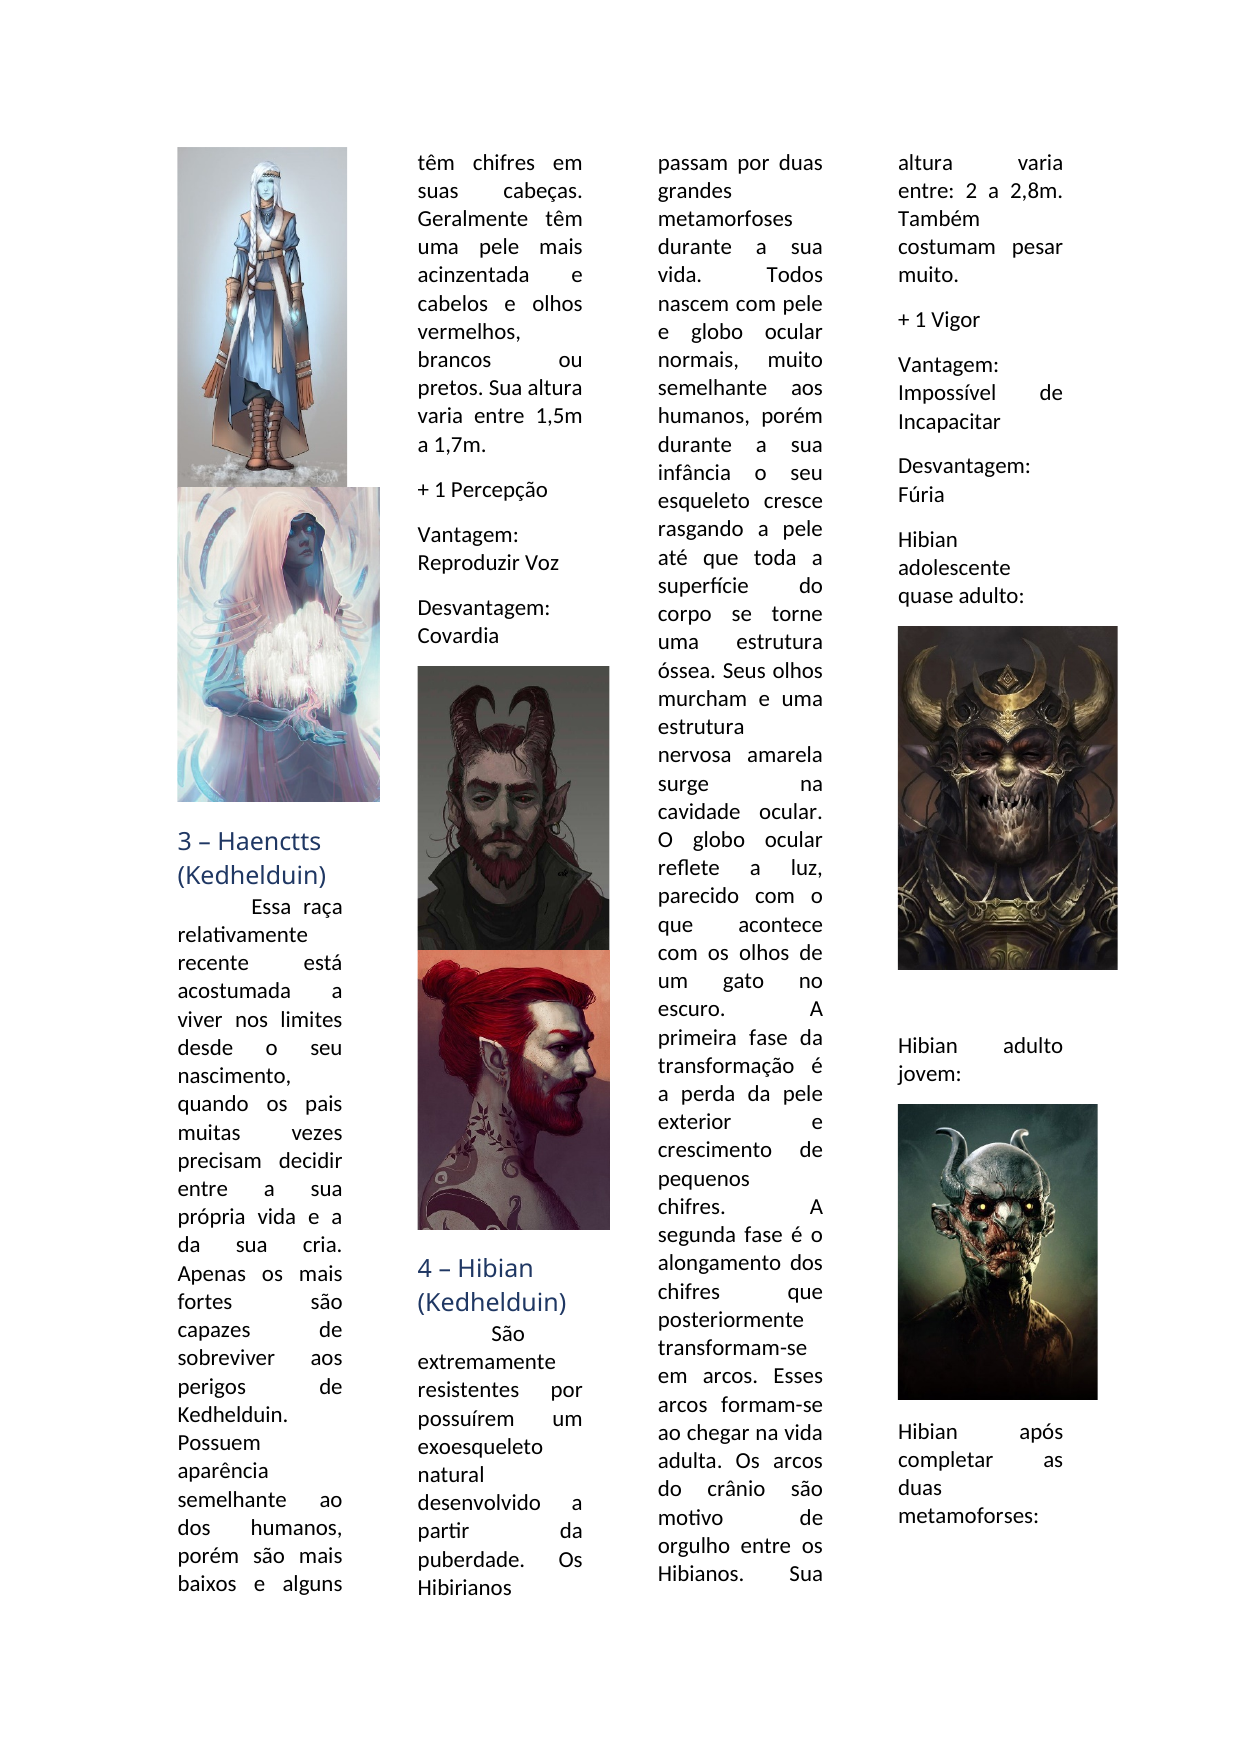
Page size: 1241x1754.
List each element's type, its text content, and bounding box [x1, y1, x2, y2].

text Hibian adulto jovem: [898, 1031, 1063, 1087]
text Vantagem: Impossível de Incapacitar [898, 350, 1063, 435]
subtitle 3 – Haenctts (Kedhelduin) [177, 823, 342, 892]
text altura varia entre: 2 a 2,8m. Também costumam pesar muito. [898, 148, 1063, 288]
text Desvantagem: Covardia [417, 593, 583, 649]
text + 1 Percepção [417, 475, 583, 503]
text passam por duas grandes metamorfoses durante a sua vida. Todos nascem com pele e globo ocular normais, muito semelhante aos humanos, porém durante a sua infância o seu esqueleto cresce rasgando a pele até que toda a superfície do corpo se torne uma estrutura óssea. Seus olhos murcham e uma estrutura nervosa amarela surge na cavidade ocular. O globo ocular reflete a luz, parecido com o que acontece com os olhos de um gato no escuro. A primeira fase da transformação é a perda da pele exterior e crescimento de pequenos chifres. A segunda fase é o alongamento dos chifres que posteriormente transformam-se em arcos. Esses arcos formam-se ao chegar na vida adulta. Os arcos do crânio são motivo de orgulho entre os Hibianos. Sua [658, 148, 823, 1587]
text + 1 Vigor [898, 305, 1063, 333]
text Essa raça relativamente recente está acostumada a viver nos limites desde o seu nascimento, quando os pais muitas vezes precisam decidir entre a sua própria vida e a da sua cria. Apenas os mais fortes são capazes de sobreviver aos perigos de Kedhelduin. Possuem aparência semelhante ao dos humanos, porém são mais baixos e alguns [177, 892, 342, 1597]
subtitle 4 – Hibian (Kedhelduin) [417, 1250, 583, 1319]
text Hibian após completar as duas metamoforses: [898, 1417, 1063, 1529]
text Vantagem: Reproduzir Voz [417, 520, 583, 576]
text São extremamente resistentes por possuírem um exoesqueleto natural desenvolvido a partir da puberdade. Os Hibirianos [417, 1319, 583, 1601]
text Hibian adolescente quase adulto: [898, 525, 1063, 609]
text Desvantagem: Fúria [898, 452, 1063, 508]
text têm chifres em suas cabeças. Geralmente têm uma pele mais acinzentada e cabelos e olhos vermelhos, brancos ou pretos. Sua altura varia entre 1,5m a 1,7m. [417, 148, 583, 458]
